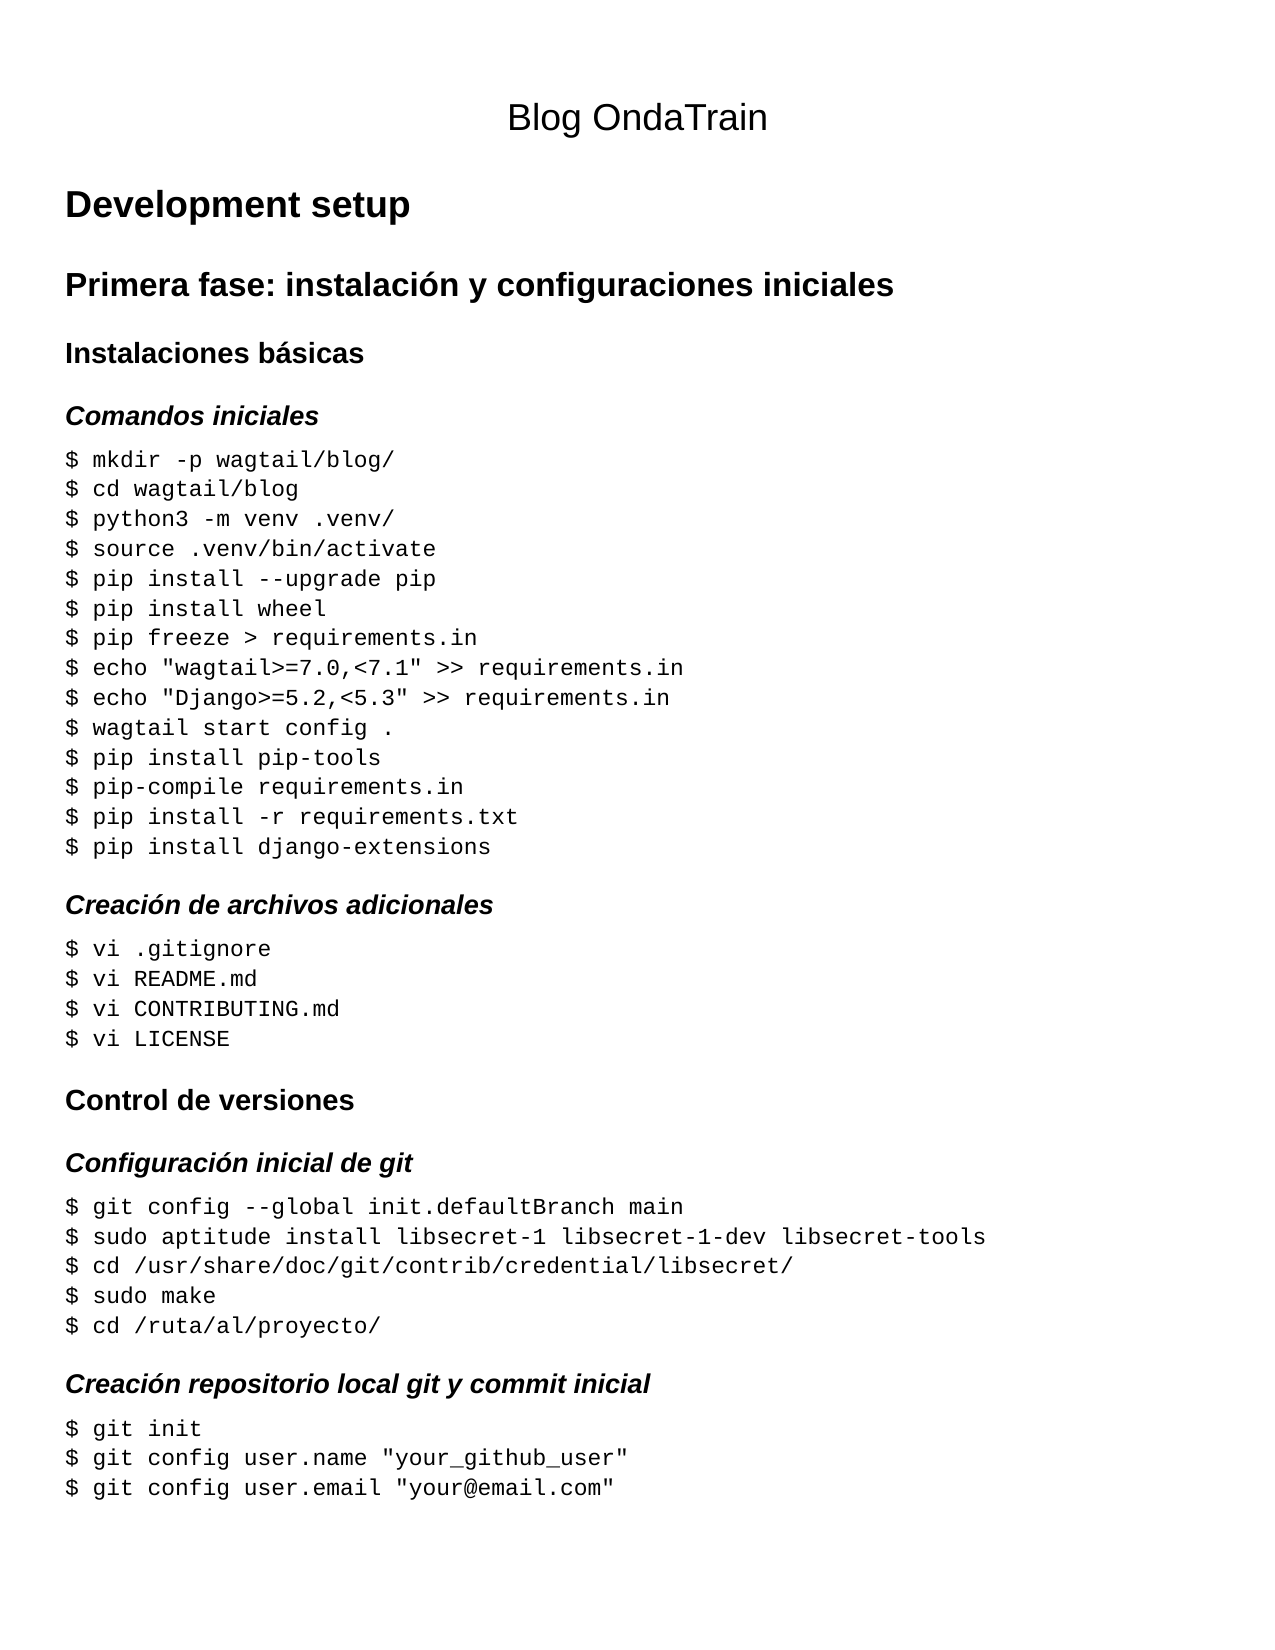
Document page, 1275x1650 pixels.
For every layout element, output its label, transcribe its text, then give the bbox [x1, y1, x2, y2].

text $ vi .gitignore [65, 938, 1210, 964]
text $ git init [65, 1417, 1210, 1443]
text $ sudo make [65, 1285, 1210, 1311]
text $ pip freeze > requirements.in [65, 627, 1210, 653]
text $ pip install -r requirements.txt [65, 806, 1210, 831]
text $ source .venv/bin/activate [65, 537, 1210, 563]
subtitle Primera fase: instalación y configuraciones iniciales [65, 265, 1210, 303]
text $ vi LICENSE [65, 1027, 1210, 1053]
subtitle Creación de archivos adicionales [65, 889, 1210, 921]
text $ git config user.email "your@email.com" [65, 1477, 1210, 1502]
text $ vi CONTRIBUTING.md [65, 997, 1210, 1023]
text $ git config user.name "your_github_user" [65, 1447, 1210, 1473]
subtitle Configuración inicial de git [65, 1147, 1210, 1178]
subtitle Blog OndaTrain [65, 95, 1210, 138]
subtitle Control de versiones [65, 1083, 1210, 1117]
text $ mkdir -p wagtail/blog/ [65, 448, 1210, 474]
text $ cd /usr/share/doc/git/contrib/credential/libsecret/ [65, 1255, 1210, 1281]
text $ echo "Django>=5.2,<5.3" >> requirements.in [65, 686, 1210, 712]
text $ pip install django-extensions [65, 835, 1210, 861]
subtitle Development setup [65, 182, 1210, 225]
text $ pip install --upgrade pip [65, 567, 1210, 593]
subtitle Instalaciones básicas [65, 336, 1210, 369]
subtitle Creación repositorio local git y commit inicial [65, 1368, 1210, 1400]
text $ echo "wagtail>=7.0,<7.1" >> requirements.in [65, 657, 1210, 682]
text $ pip install pip-tools [65, 746, 1210, 772]
text $ cd wagtail/blog [65, 478, 1210, 504]
text $ wagtail start config . [65, 716, 1210, 742]
text $ pip install wheel [65, 597, 1210, 623]
subtitle Comandos iniciales [65, 399, 1210, 431]
text $ git config --global init.defaultBranch main [65, 1195, 1210, 1221]
text $ python3 -m venv .venv/ [65, 508, 1210, 533]
text $ sudo aptitude install libsecret-1 libsecret-1-dev libsecret-tools [65, 1225, 1210, 1251]
text $ pip-compile requirements.in [65, 776, 1210, 802]
text $ vi README.md [65, 968, 1210, 993]
text $ cd /ruta/al/proyecto/ [65, 1314, 1210, 1340]
